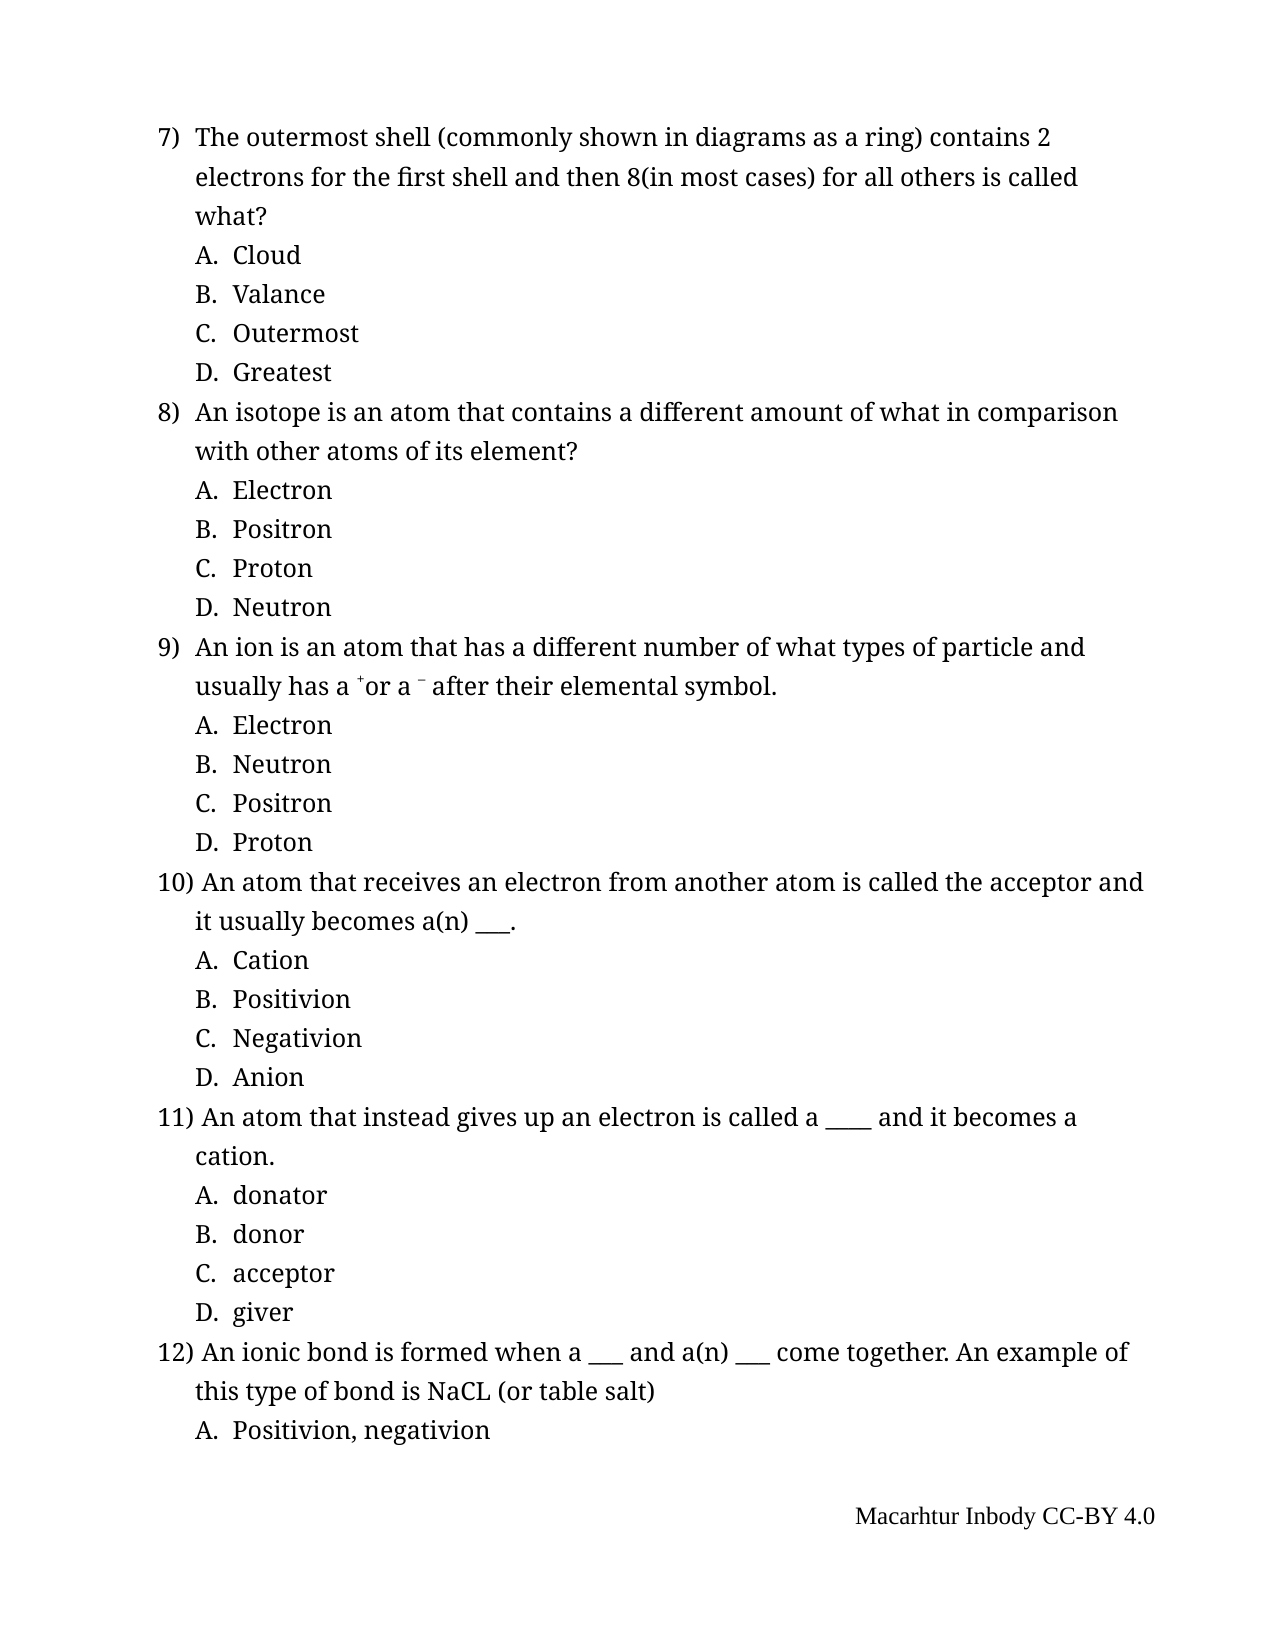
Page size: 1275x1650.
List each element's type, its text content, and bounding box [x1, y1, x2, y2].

list Proton [195, 825, 1155, 859]
list Positivion, negativion [195, 1412, 1155, 1447]
list Valance [195, 277, 1155, 311]
list Neutron [195, 747, 1155, 781]
list donator [195, 1177, 1155, 1212]
list Electron [195, 472, 1155, 507]
list Positivion [195, 982, 1155, 1016]
list giver [195, 1295, 1155, 1329]
list Cloud [195, 237, 1155, 272]
list Anion [195, 1060, 1155, 1094]
list donor [195, 1217, 1155, 1251]
list An ion is an atom that has a different number of what types of particle and usually has a +or a – after their elemental symbol. [157, 629, 1155, 702]
list Positron [195, 786, 1155, 820]
list Greatest [195, 355, 1155, 389]
list An atom that instead gives up an electron is called a ____ and it becomes a cation. [157, 1099, 1155, 1172]
list Cation [195, 942, 1155, 977]
list acceptor [195, 1256, 1155, 1290]
list The outermost shell (commonly shown in diagrams as a ring) contains 2 electrons for the first shell and then 8(in most cases) for all others is called what? [157, 120, 1155, 232]
list An isotope is an atom that contains a different amount of what in comparison with other atoms of its element? [157, 394, 1155, 467]
list Proton [195, 551, 1155, 585]
list An atom that receives an electron from another atom is called the acceptor and it usually becomes a(n) ___. [157, 864, 1155, 937]
list Neutron [195, 590, 1155, 624]
list Electron [195, 707, 1155, 742]
list Positron [195, 512, 1155, 546]
list Negativion [195, 1021, 1155, 1055]
list Outermost [195, 316, 1155, 350]
list An ionic bond is formed when a ___ and a(n) ___ come together. An example of this type of bond is NaCL (or table salt) [157, 1334, 1155, 1407]
